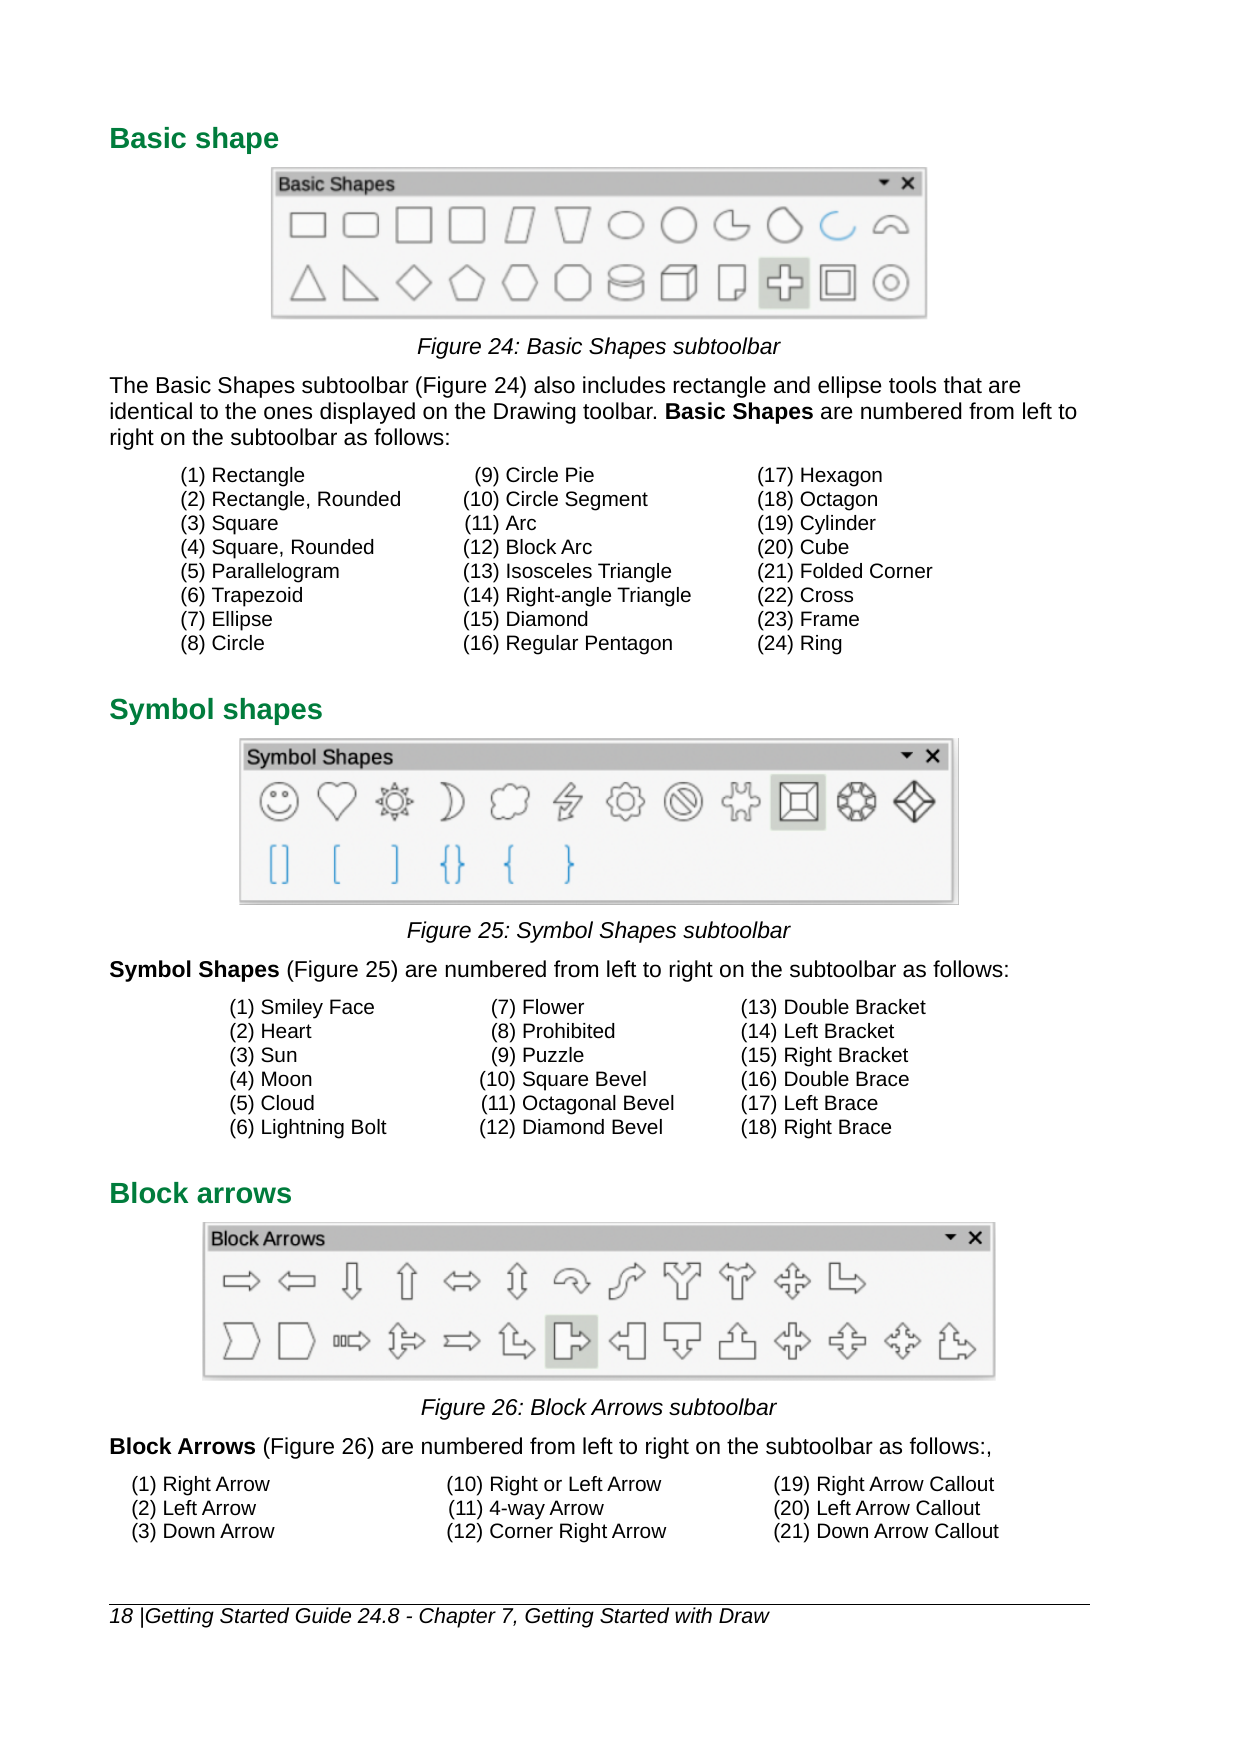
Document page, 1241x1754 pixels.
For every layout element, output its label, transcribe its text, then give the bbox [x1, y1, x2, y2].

text Figure 24: Basic Shapes subtoolbar [271, 333, 928, 359]
table_header Rectangle Rectangle, Rounded Square Square, Rounded Parallelogram Trapezoid Ellipse Circle [158, 463, 452, 667]
table_header Circle Pie Circle Segment Arc Block Arc Isosceles Triangle Right-angle Triangle Diamond Regular Pentagon [452, 463, 746, 667]
table_header Smiley Face Heart Sun Moon Cloud Lightning Bolt [207, 995, 469, 1151]
text Figure 26: Block Arrows subtoolbar [202, 1394, 997, 1420]
table_header Flower Prohibited Puzzle Square Bevel Octagonal Bevel Diamond Bevel [469, 995, 730, 1151]
table_header Double Bracket Left Bracket Right Bracket Double Brace Left Brace Right Brace [730, 995, 992, 1151]
subtitle Basic shape [109, 121, 1090, 154]
subtitle Block arrows [109, 1176, 1090, 1209]
table_header Hexagon Octagon Cylinder Cube Folded Corner Cross Frame Ring [746, 463, 1041, 667]
table_header Right or Left Arrow 4-way Arrow Corner Right Arrow Chevron Pentagon Striped Right Arrow Up, Right and Down Arrow Notched Right Arrow Up and Right Arrow [436, 1471, 763, 1556]
table_header Right Arrow Left Arrow Down Arrow Up Arrow Left and Right Arrow Up and Down Arrow Circular Arrow S-shaped Arrow Split Arrow [109, 1471, 436, 1556]
list Symbol Shapes (Figure 25) are numbered from left to right on the subtoolbar as follows: [109, 956, 1090, 983]
text Figure 25: Symbol Shapes subtoolbar [239, 917, 960, 944]
picture [202, 1222, 997, 1382]
table_header Right Arrow Callout Left Arrow Callout Down Arrow Callout Up Arrow Callout Left and Right Arrow Callout Up and Down Arrow Callout 4-way Arrow Callout Up and Right Arrow Callout [763, 1471, 1090, 1556]
subtitle Symbol shapes [109, 692, 1090, 726]
list Block Arrows (Figure 26) are numbered from left to right on the subtoolbar as follows:, [109, 1433, 1090, 1459]
picture [239, 738, 960, 906]
picture [270, 167, 929, 321]
list The Basic Shapes subtoolbar (Figure 24) also includes rectangle and ellipse tools that are identical to the ones displayed on the Drawing toolbar. Basic Shapes are numbered from left to right on the subtoolbar as follows: [109, 372, 1090, 451]
